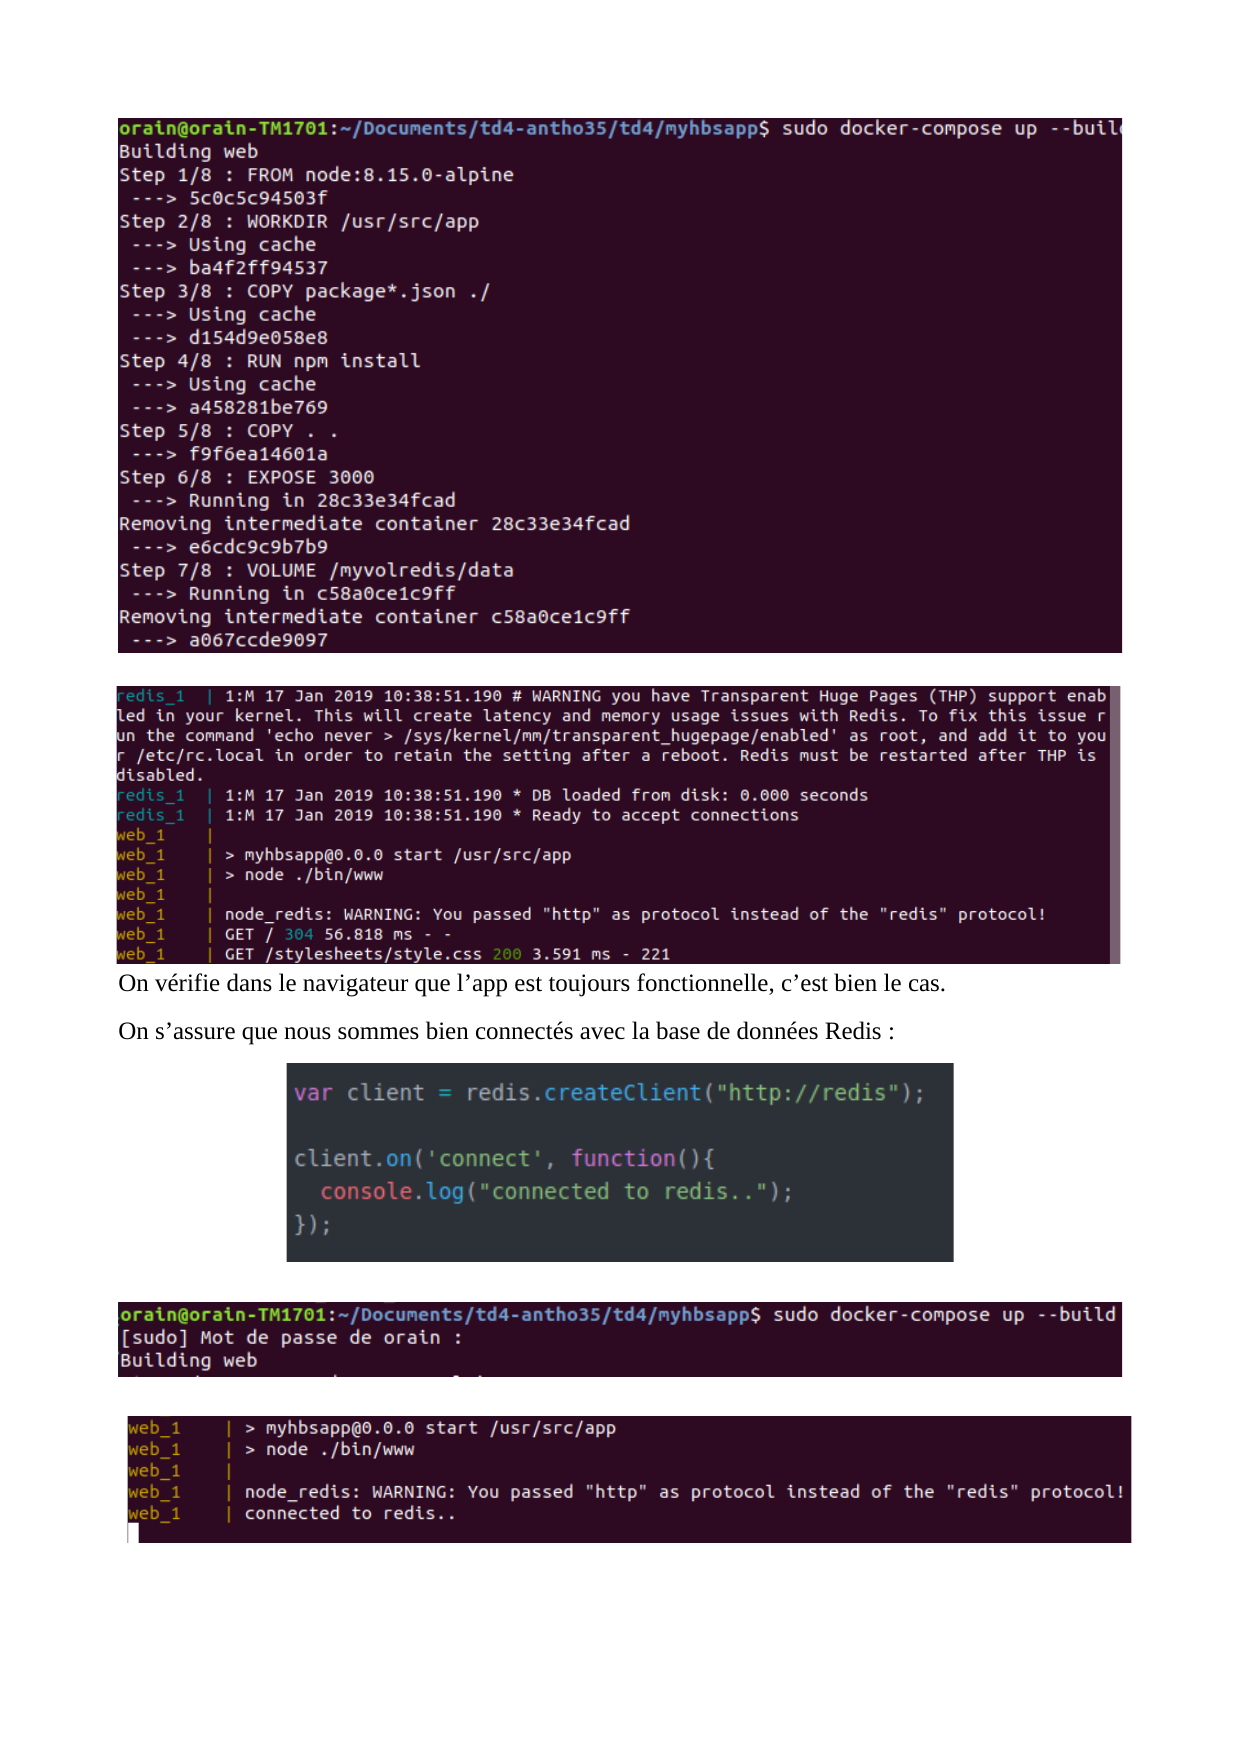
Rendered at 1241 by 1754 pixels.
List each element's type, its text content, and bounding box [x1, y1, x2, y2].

text On s’assure que nous sommes bien connectés avec la base de données Redis : [118, 1016, 1122, 1044]
text On vérifie dans le navigateur que l’app est toujours fonctionnelle, c’est bien le cas. [118, 704, 1122, 997]
picture [127, 1416, 1132, 1543]
picture [118, 1302, 1123, 1377]
picture [118, 118, 1123, 653]
picture [116, 686, 1121, 964]
picture [286, 1063, 954, 1262]
